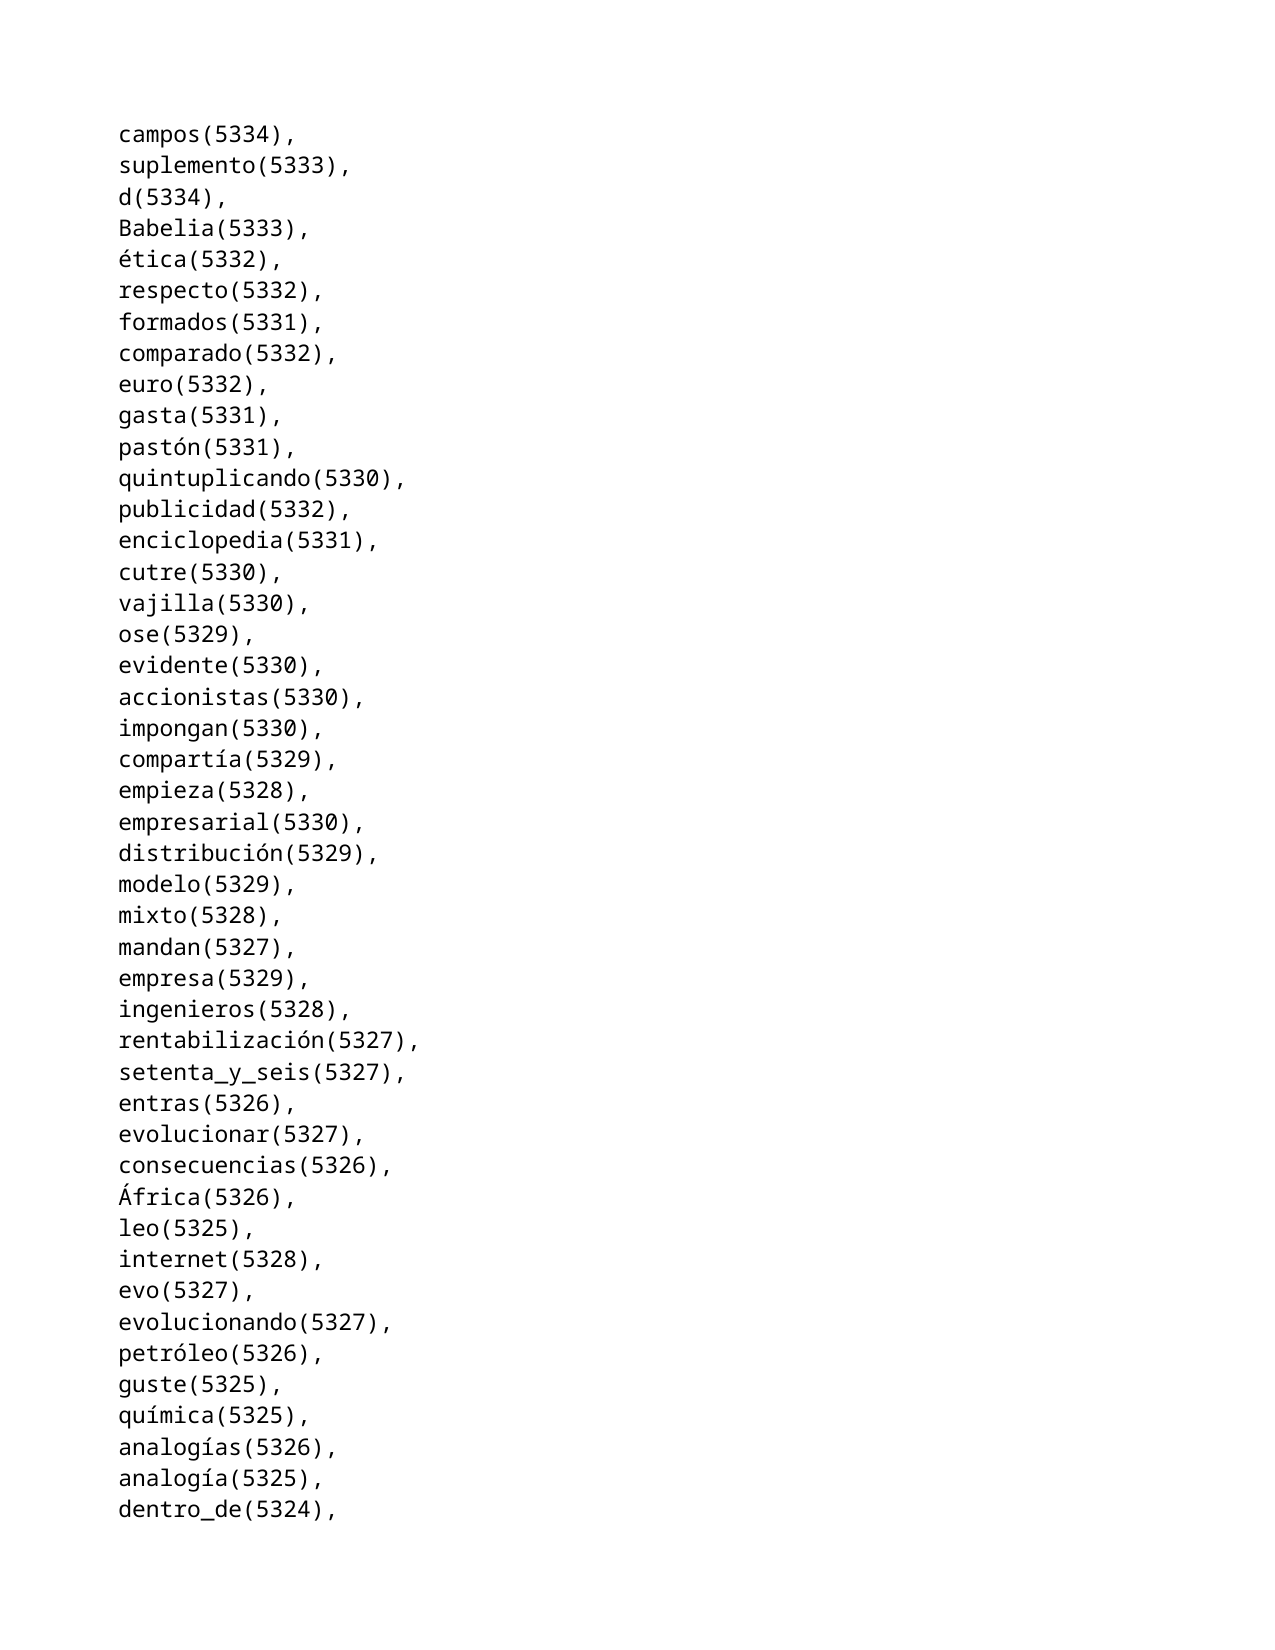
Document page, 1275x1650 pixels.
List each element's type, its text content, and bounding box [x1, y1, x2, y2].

text rentabilización(5327), [118, 1024, 1157, 1056]
text guste(5325), [118, 1368, 1157, 1399]
text mixto(5328), [118, 899, 1157, 931]
text vajilla(5330), [118, 587, 1157, 618]
text cutre(5330), [118, 556, 1157, 587]
text respecto(5332), [118, 274, 1157, 306]
text África(5326), [118, 1181, 1157, 1212]
text entras(5326), [118, 1087, 1157, 1118]
text d(5334), [118, 181, 1157, 212]
text dentro_de(5324), [118, 1493, 1157, 1524]
text mandan(5327), [118, 931, 1157, 962]
text accionistas(5330), [118, 681, 1157, 712]
text gasta(5331), [118, 399, 1157, 431]
text analogía(5325), [118, 1462, 1157, 1493]
text empresa(5329), [118, 962, 1157, 993]
text campos(5334), [118, 118, 1157, 149]
text química(5325), [118, 1399, 1157, 1431]
text Babelia(5333), [118, 212, 1157, 243]
text formados(5331), [118, 306, 1157, 337]
text evolucionar(5327), [118, 1118, 1157, 1149]
text distribución(5329), [118, 837, 1157, 868]
text comparado(5332), [118, 337, 1157, 368]
text suplemento(5333), [118, 149, 1157, 181]
text evo(5327), [118, 1274, 1157, 1306]
text analogías(5326), [118, 1431, 1157, 1462]
text petróleo(5326), [118, 1337, 1157, 1368]
text pastón(5331), [118, 431, 1157, 462]
text evolucionando(5327), [118, 1306, 1157, 1337]
text empieza(5328), [118, 774, 1157, 806]
text setenta_y_seis(5327), [118, 1056, 1157, 1087]
text euro(5332), [118, 368, 1157, 399]
text consecuencias(5326), [118, 1149, 1157, 1181]
text ose(5329), [118, 618, 1157, 649]
text enciclopedia(5331), [118, 524, 1157, 556]
text ingenieros(5328), [118, 993, 1157, 1024]
text empresarial(5330), [118, 806, 1157, 837]
text publicidad(5332), [118, 493, 1157, 524]
text quintuplicando(5330), [118, 462, 1157, 493]
text modelo(5329), [118, 868, 1157, 899]
text impongan(5330), [118, 712, 1157, 743]
text leo(5325), [118, 1212, 1157, 1243]
text evidente(5330), [118, 649, 1157, 681]
text internet(5328), [118, 1243, 1157, 1274]
text ética(5332), [118, 243, 1157, 274]
text compartía(5329), [118, 743, 1157, 774]
